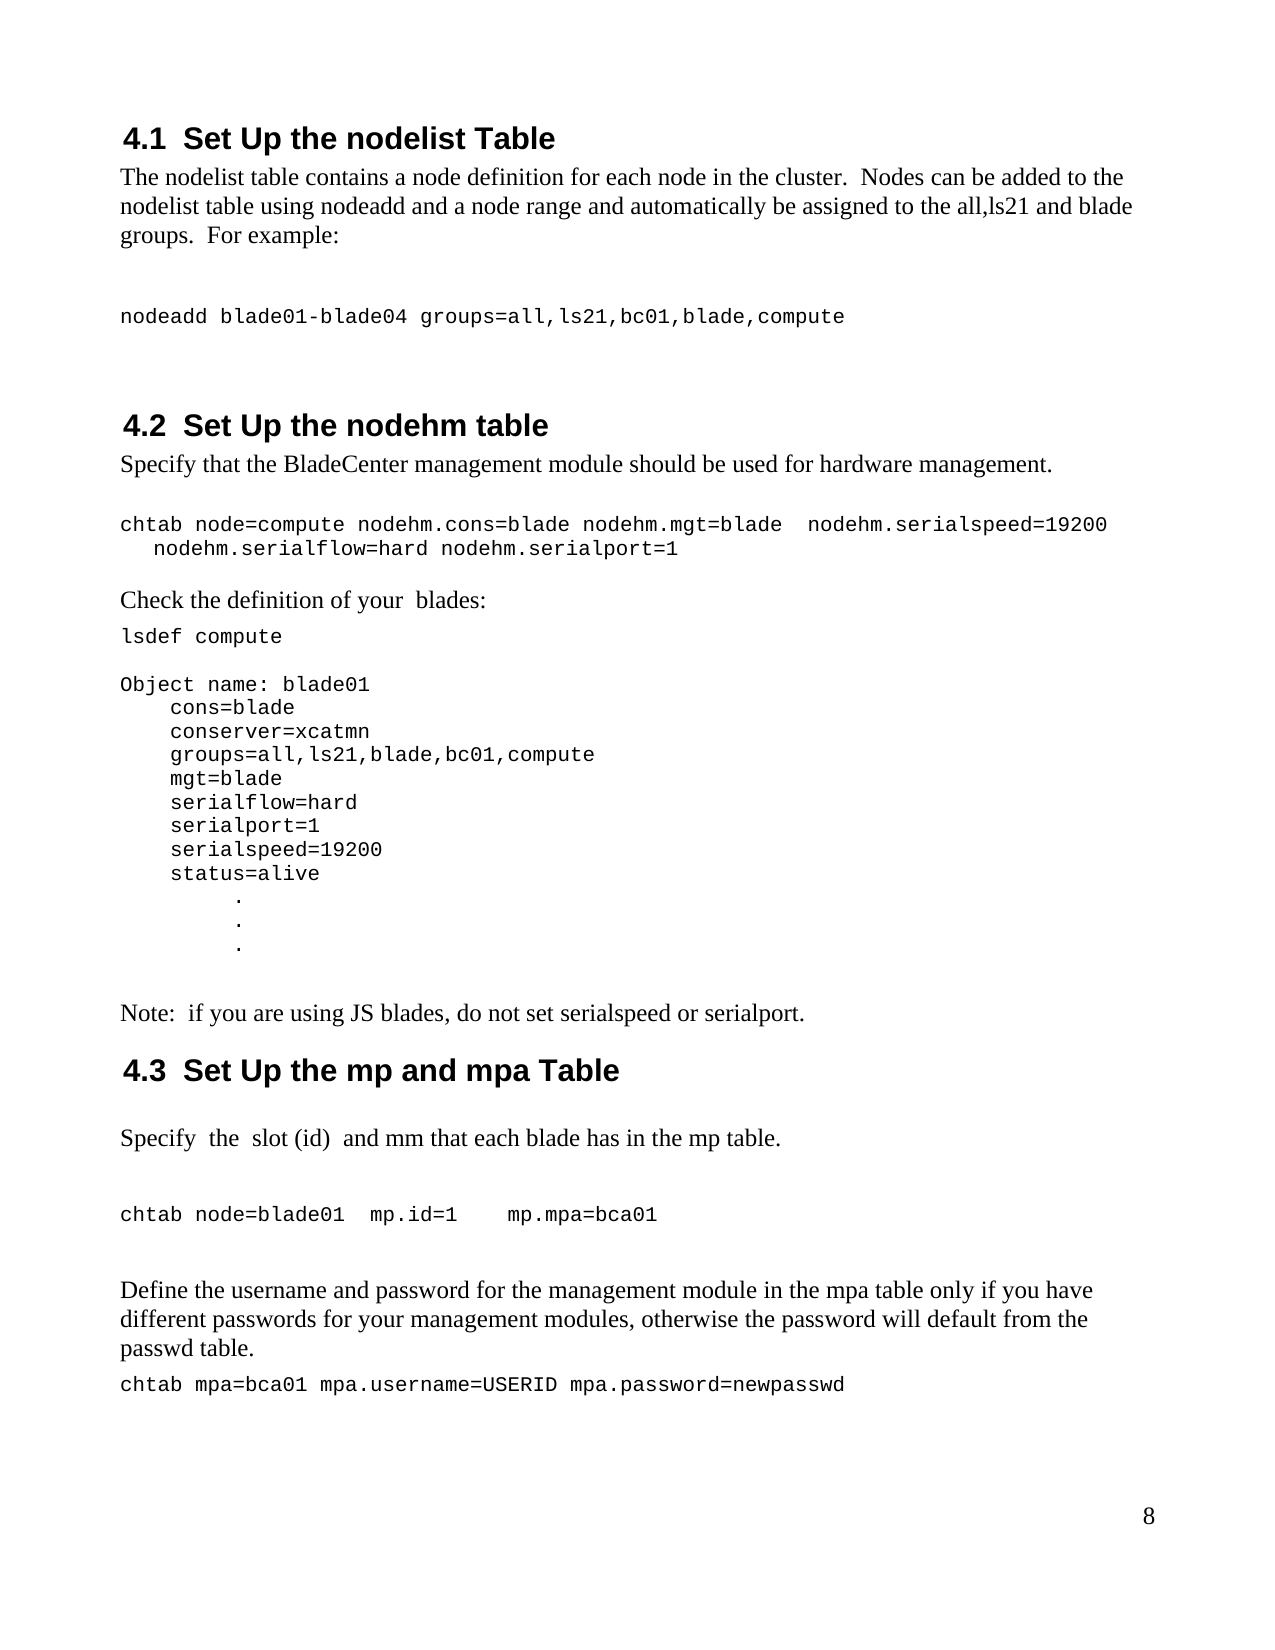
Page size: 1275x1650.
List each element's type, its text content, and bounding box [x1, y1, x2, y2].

text status=alive [120, 863, 1155, 886]
text Define the username and password for the management module in the mpa table only if you have different passwords for your management modules, otherwise the password will default from the passwd table. [120, 1275, 1155, 1362]
text Specify that the BladeCenter management module should be used for hardware management. [120, 449, 1155, 478]
text Object name: blade01 [120, 673, 1155, 697]
text The nodelist table contains a node definition for each node in the cluster. Nodes can be added to the nodelist table using nodeadd and a node range and automatically be assigned to the all,ls21 and blade groups. For example: [120, 162, 1155, 248]
text nodeadd blade01-blade04 groups=all,ls21,bc01,blade,compute [120, 306, 1155, 329]
subtitle Set Up the nodehm table [123, 407, 1155, 443]
text . [120, 886, 1155, 910]
subtitle Set Up the nodelist Table [123, 120, 1155, 156]
text chtab node=blade01 mp.id=1 mp.mpa=bca01 [120, 1204, 1155, 1228]
text Check the definition of your blades: [120, 585, 1155, 614]
text chtab node=compute nodehm.cons=blade nodehm.mgt=blade nodehm.serialspeed=19200 nodehm.serialflow=hard nodehm.serialport=1 [120, 514, 1155, 561]
text serialflow=hard [120, 792, 1155, 815]
text serialport=1 [120, 815, 1155, 839]
text mgt=blade [120, 768, 1155, 792]
text serialspeed=19200 [120, 839, 1155, 863]
text Specify the slot (id) and mm that each blade has in the mp table. [120, 1123, 1155, 1152]
text Note: if you are using JS blades, do not set serialspeed or serialport. [120, 998, 1155, 1027]
text . [120, 934, 1155, 957]
text groups=all,ls21,blade,bc01,compute [120, 744, 1155, 768]
text . [120, 910, 1155, 934]
text cons=blade [120, 697, 1155, 721]
text conserver=xcatmn [120, 721, 1155, 744]
subtitle Set Up the mp and mpa Table [123, 1052, 1155, 1088]
text lsdef compute [120, 626, 1155, 650]
text chtab mpa=bca01 mpa.username=USERID mpa.password=newpasswd [120, 1374, 1155, 1398]
